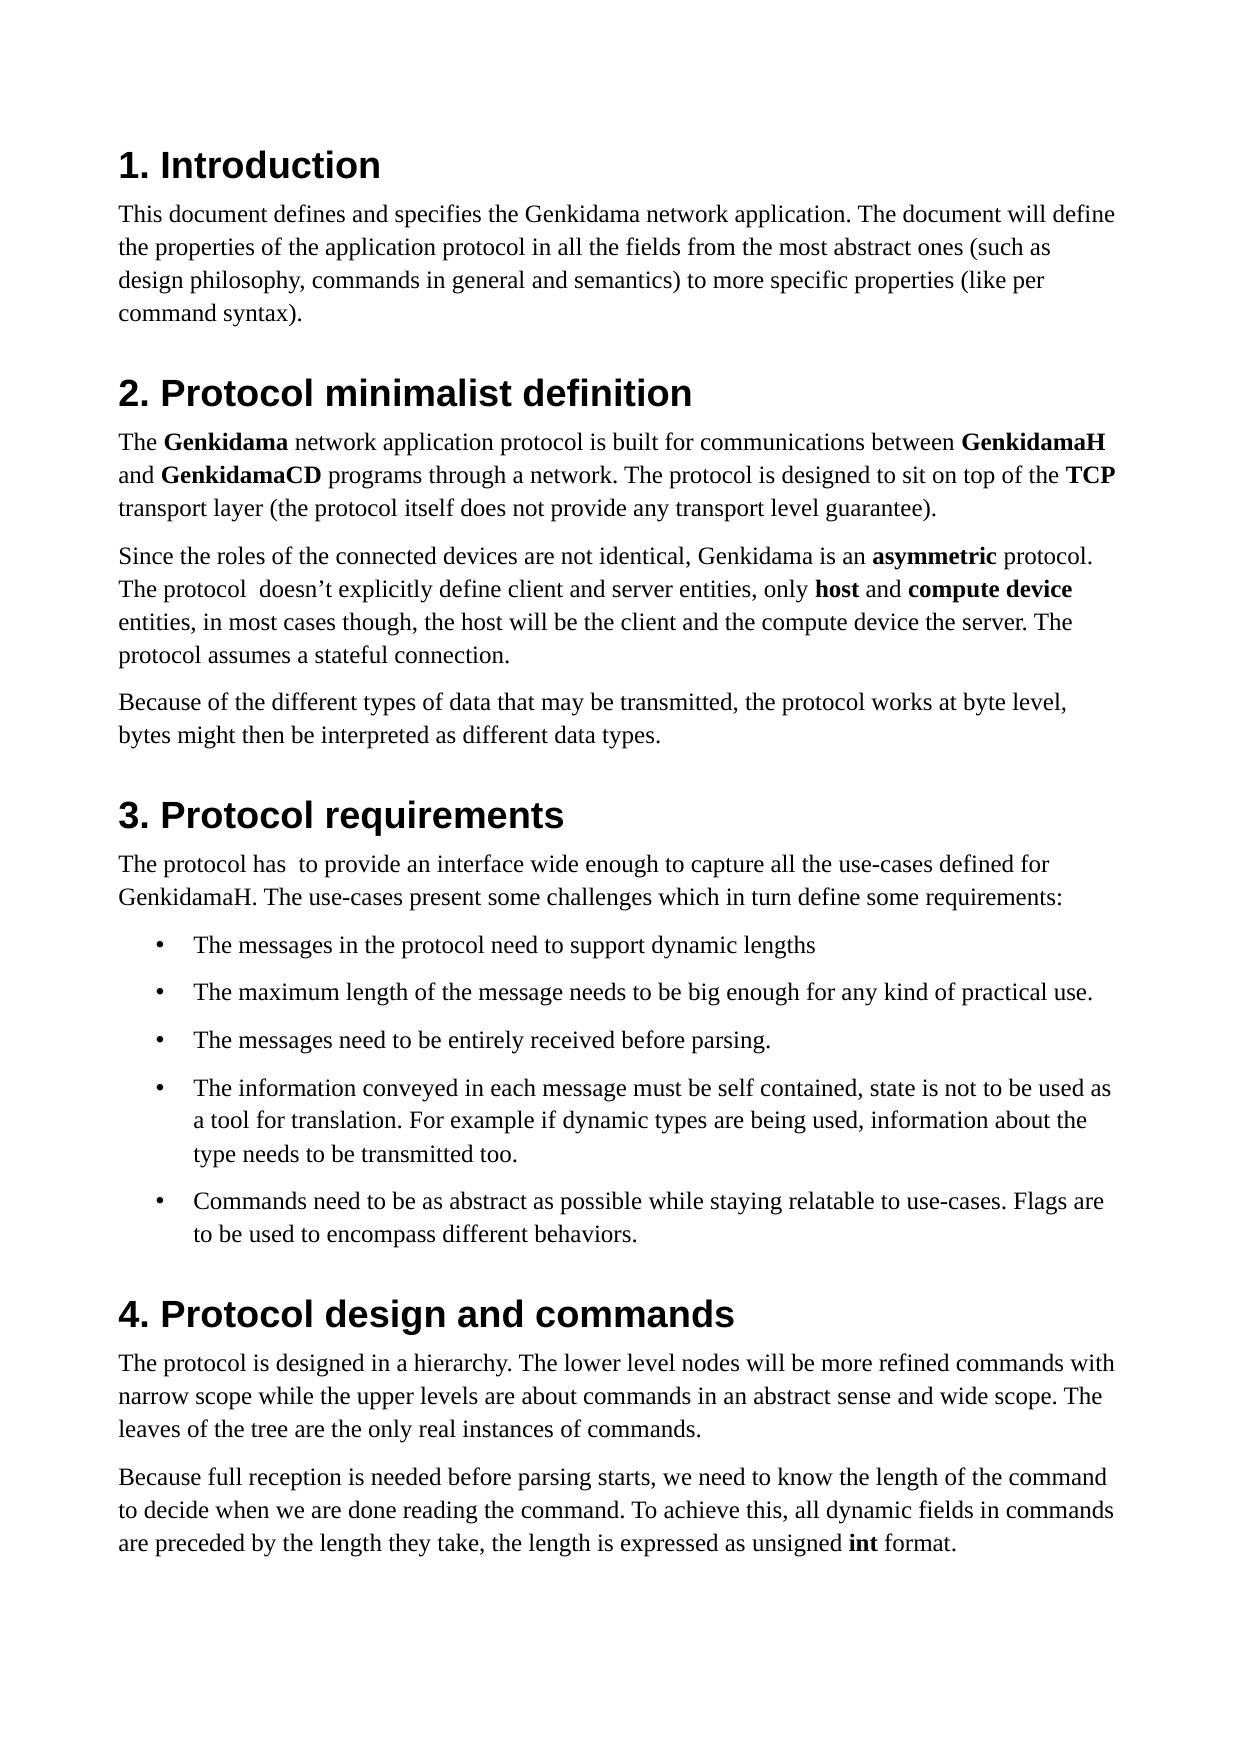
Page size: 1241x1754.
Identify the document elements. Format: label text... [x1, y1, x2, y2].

subtitle 1. Introduction [118, 143, 1122, 187]
text The Genkidama network application protocol is built for communications between GenkidamaH and GenkidamaCD programs through a network. The protocol is designed to sit on top of the TCP transport layer (the protocol itself does not provide any transport level guarantee). [118, 427, 1122, 522]
list The maximum length of the message needs to be big enough for any kind of practical use. [156, 977, 1122, 1006]
subtitle 4. Protocol design and commands [118, 1292, 1122, 1336]
text The protocol has to provide an interface wide enough to capture all the use-cases defined for GenkidamaH. The use-cases present some challenges which in turn define some requirements: [118, 849, 1122, 911]
list The information conveyed in each message must be self contained, state is not to be used as a tool for translation. For example if dynamic types are being used, information about the type needs to be transmitted too. [156, 1073, 1122, 1167]
list The messages in the protocol need to support dynamic lengths [156, 930, 1122, 958]
text Because of the different types of data that may be transmitted, the protocol works at byte level, bytes might then be interpreted as different data types. [118, 687, 1122, 749]
text The protocol is designed in a hierarchy. The lower level nodes will be more refined commands with narrow scope while the upper levels are about commands in an abstract sense and wide scope. The leaves of the tree are the only real instances of commands. [118, 1348, 1122, 1443]
list Commands need to be as abstract as possible while staying relatable to use-cases. Flags are to be used to encompass different behaviors. [156, 1186, 1122, 1248]
text Since the roles of the connected devices are not identical, Genkidama is an asymmetric protocol. The protocol doesn’t explicitly define client and server entities, only host and compute device entities, in most cases though, the host will be the client and the compute device the server. The protocol assumes a stateful connection. [118, 541, 1122, 668]
text Because full reception is needed before parsing starts, we need to know the length of the command to decide when we are done reading the command. To achieve this, all dynamic fields in commands are preceded by the length they take, the length is expressed as unsigned int format. [118, 1462, 1122, 1556]
subtitle 2. Protocol minimalist definition [118, 371, 1122, 414]
text This document defines and specifies the Genkidama network application. The document will define the properties of the application protocol in all the fields from the most abstract ones (such as design philosophy, commands in general and semantics) to more specific properties (like per command syntax). [118, 199, 1122, 327]
list The messages need to be entirely received before parsing. [156, 1025, 1122, 1054]
subtitle 3. Protocol requirements [118, 793, 1122, 837]
